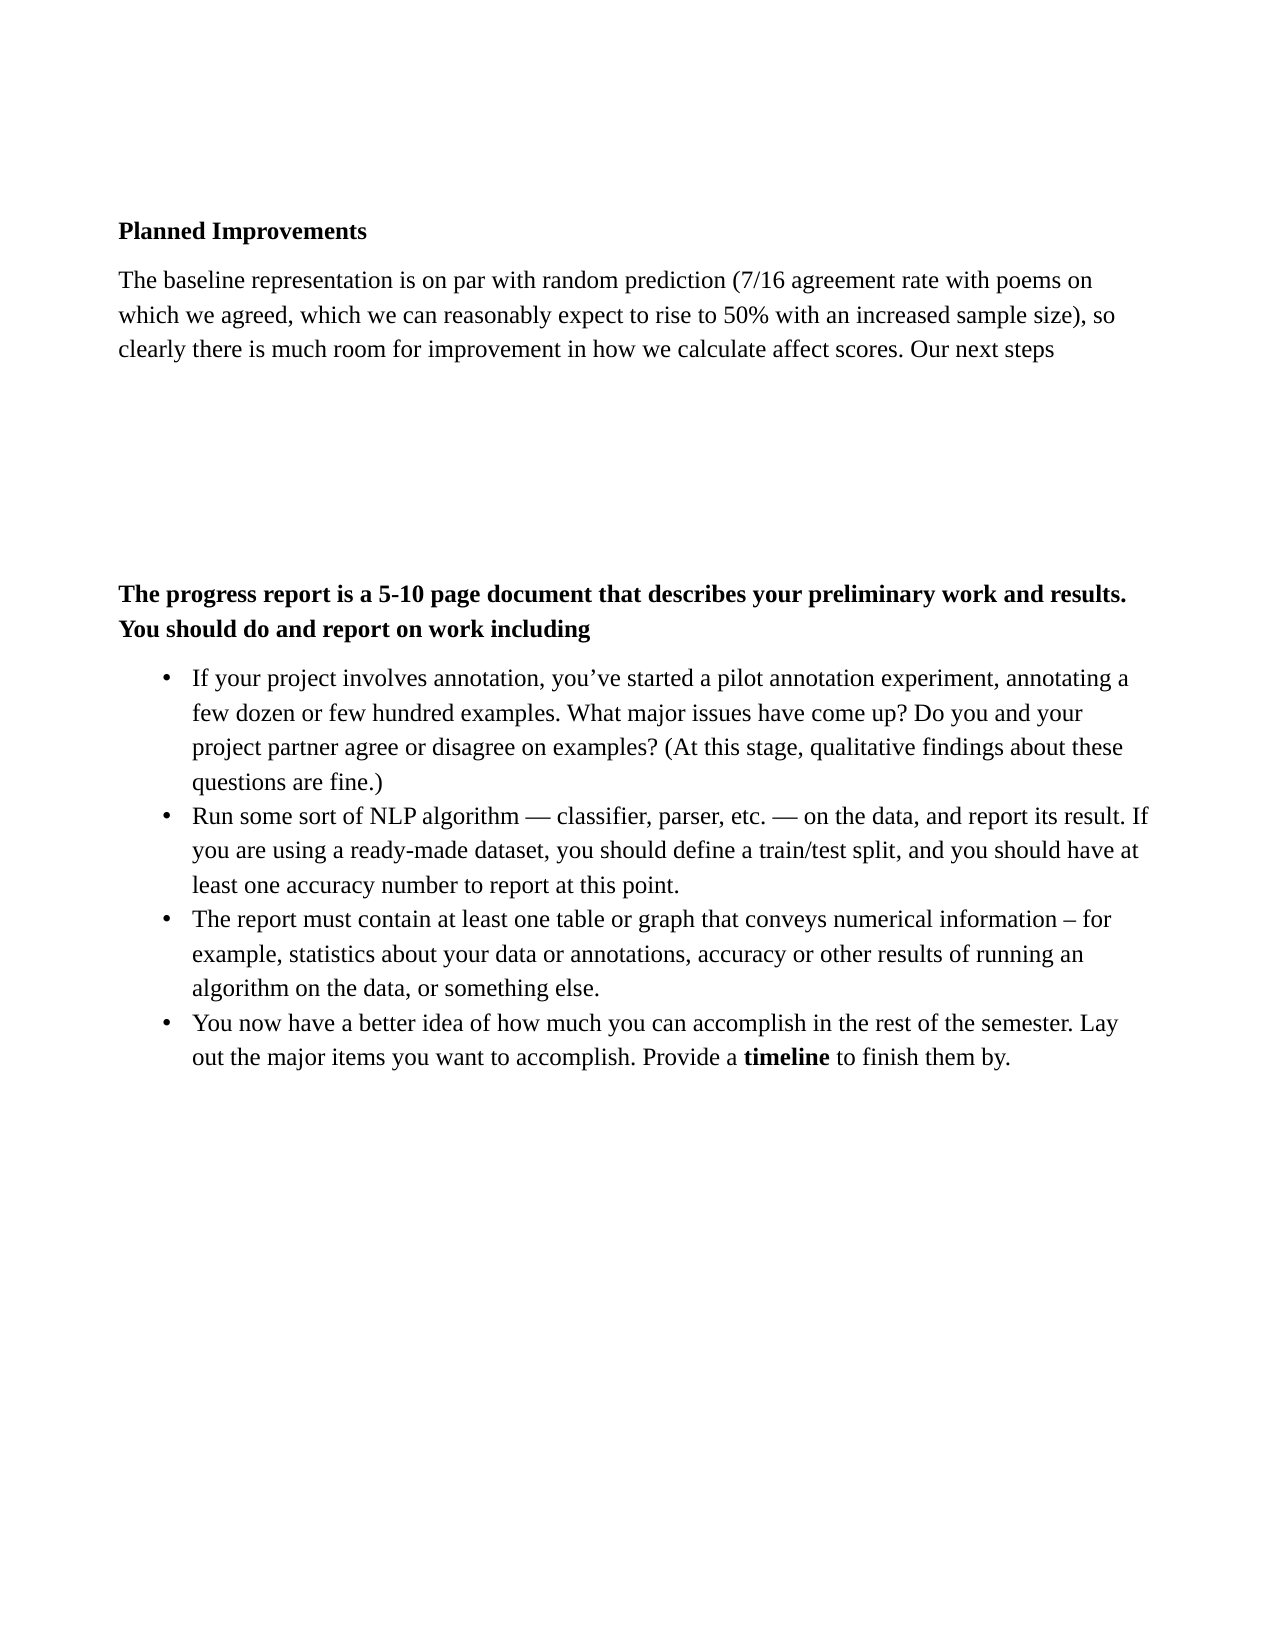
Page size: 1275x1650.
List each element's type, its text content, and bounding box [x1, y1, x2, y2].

text The progress report is a 5-10 page document that describes your preliminary work and results. You should do and report on work including [118, 579, 1157, 643]
text The baseline representation is on par with random prediction (7/16 agreement rate with poems on which we agreed, which we can reasonably expect to rise to 50% with an increased sample size), so clearly there is much room for improvement in how we calculate affect scores. Our next steps [118, 265, 1157, 363]
list You now have a better idea of how much you can accomplish in the rest of the semester. Lay out the major items you want to accomplish. Provide a timeline to finish them by. [162, 1008, 1157, 1071]
list The report must contain at least one table or graph that conveys numerical information – for example, statistics about your data or annotations, accuracy or other results of running an algorithm on the data, or something else. [162, 904, 1157, 1002]
list If your project involves annotation, you’ve started a pilot annotation experiment, annotating a few dozen or few hundred examples. What major issues have come up? Do you and your project partner agree or disagree on examples? (At this stage, qualitative findings about these questions are fine.) [162, 663, 1157, 795]
list Run some sort of NLP algorithm — classifier, parser, etc. — on the data, and report its result. If you are using a ready-made dataset, you should define a train/test split, and you should have at least one accuracy number to report at this point. [162, 801, 1157, 899]
text Planned Improvements [118, 216, 1157, 245]
